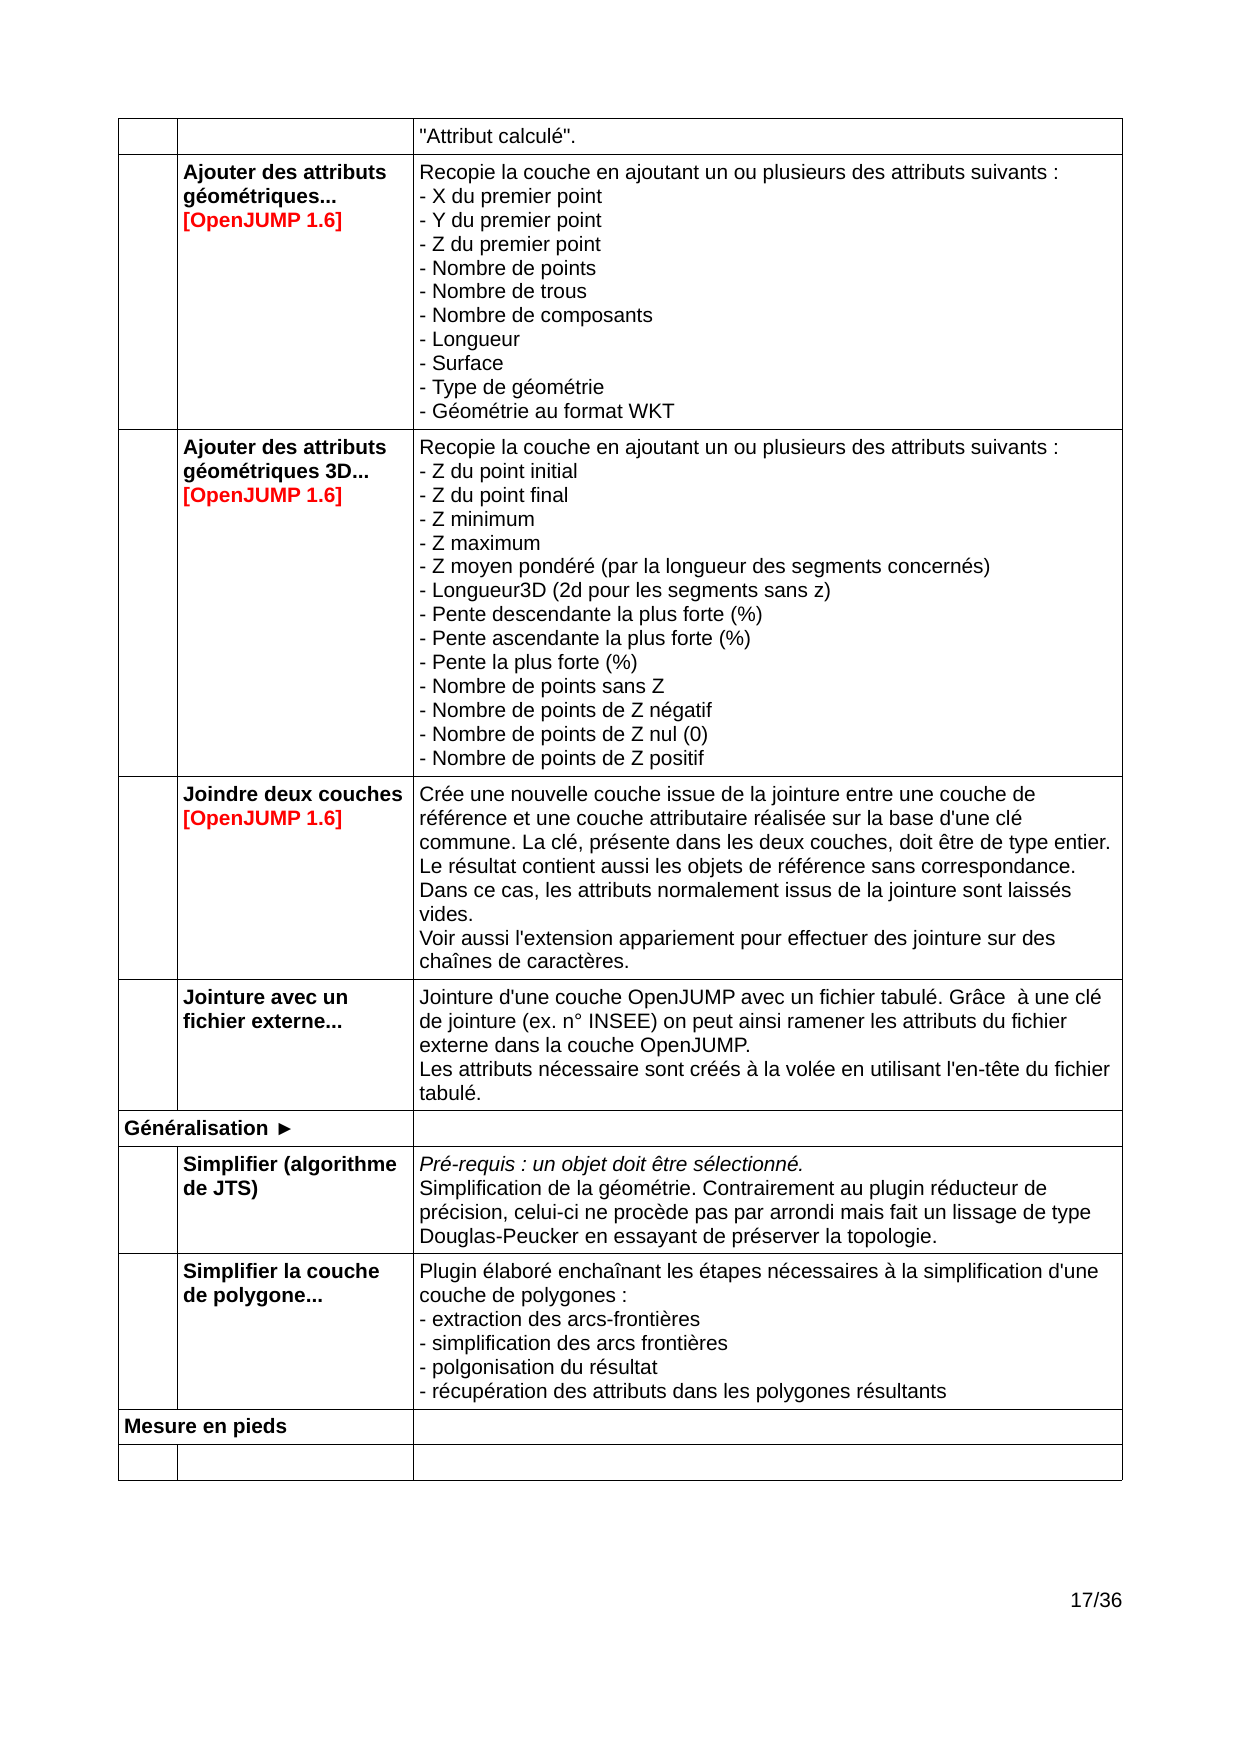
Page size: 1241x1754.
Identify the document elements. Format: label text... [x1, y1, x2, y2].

table_cell [178, 1445, 413, 1479]
table_cell Joindre deux couches [OpenJUMP 1.6] [178, 777, 413, 979]
table_cell [119, 1147, 177, 1253]
table_cell Recopie la couche en ajoutant un ou plusieurs des attributs suivants : - X du premier point - Y du premier point - Z du premier point - Nombre de points - Nombre de trous - Nombre de composants - Longueur - Surface - Type de géométrie - Géométrie au format WKT [414, 155, 1122, 429]
table_cell "Attribut calculé". [414, 119, 1122, 154]
table_cell Pré-requis : un objet doit être sélectionné. Simplification de la géométrie. Contrairement au plugin réducteur de précision, celui-ci ne procède pas par arrondi mais fait un lissage de type Douglas-Peucker en essayant de préserver la topologie. [414, 1147, 1122, 1253]
table_cell [414, 1410, 1122, 1444]
table_cell [119, 1254, 177, 1408]
table_cell [119, 119, 177, 154]
table_cell Jointure avec un fichier externe... [178, 980, 413, 1110]
table_cell [178, 119, 413, 154]
table_cell [119, 430, 177, 776]
table_cell Jointure d'une couche OpenJUMP avec un fichier tabulé. Grâce à une clé de jointure (ex. n° INSEE) on peut ainsi ramener les attributs du fichier externe dans la couche OpenJUMP. Les attributs nécessaire sont créés à la volée en utilisant l'en-tête du fichier tabulé. [414, 980, 1122, 1110]
table_cell Ajouter des attributs géométriques 3D... [OpenJUMP 1.6] [178, 430, 413, 776]
table_cell Simplifier (algorithme de JTS) [178, 1147, 413, 1253]
table_cell [119, 1445, 177, 1479]
table_cell Ajouter des attributs géométriques... [OpenJUMP 1.6] [178, 155, 413, 429]
table_cell [119, 980, 177, 1110]
table_cell Plugin élaboré enchaînant les étapes nécessaires à la simplification d'une couche de polygones : - extraction des arcs-frontières - simplification des arcs frontières - polgonisation du résultat - récupération des attributs dans les polygones résultants [414, 1254, 1122, 1408]
table_cell Recopie la couche en ajoutant un ou plusieurs des attributs suivants : - Z du point initial - Z du point final - Z minimum - Z maximum - Z moyen pondéré (par la longueur des segments concernés) - Longueur3D (2d pour les segments sans z) - Pente descendante la plus forte (%) - Pente ascendante la plus forte (%) - Pente la plus forte (%) - Nombre de points sans Z - Nombre de points de Z négatif - Nombre de points de Z nul (0) - Nombre de points de Z positif [414, 430, 1122, 776]
table_cell [119, 155, 177, 429]
table_cell [414, 1111, 1122, 1146]
table_cell Simplifier la couche de polygone... [178, 1254, 413, 1408]
table_cell Généralisation ► [119, 1111, 413, 1146]
table_cell [119, 777, 177, 979]
table_cell Crée une nouvelle couche issue de la jointure entre une couche de référence et une couche attributaire réalisée sur la base d'une clé commune. La clé, présente dans les deux couches, doit être de type entier. Le résultat contient aussi les objets de référence sans correspondance. Dans ce cas, les attributs normalement issus de la jointure sont laissés vides. Voir aussi l'extension appariement pour effectuer des jointure sur des chaînes de caractères. [414, 777, 1122, 979]
table_cell Mesure en pieds [119, 1410, 413, 1444]
table_cell [414, 1445, 1122, 1479]
